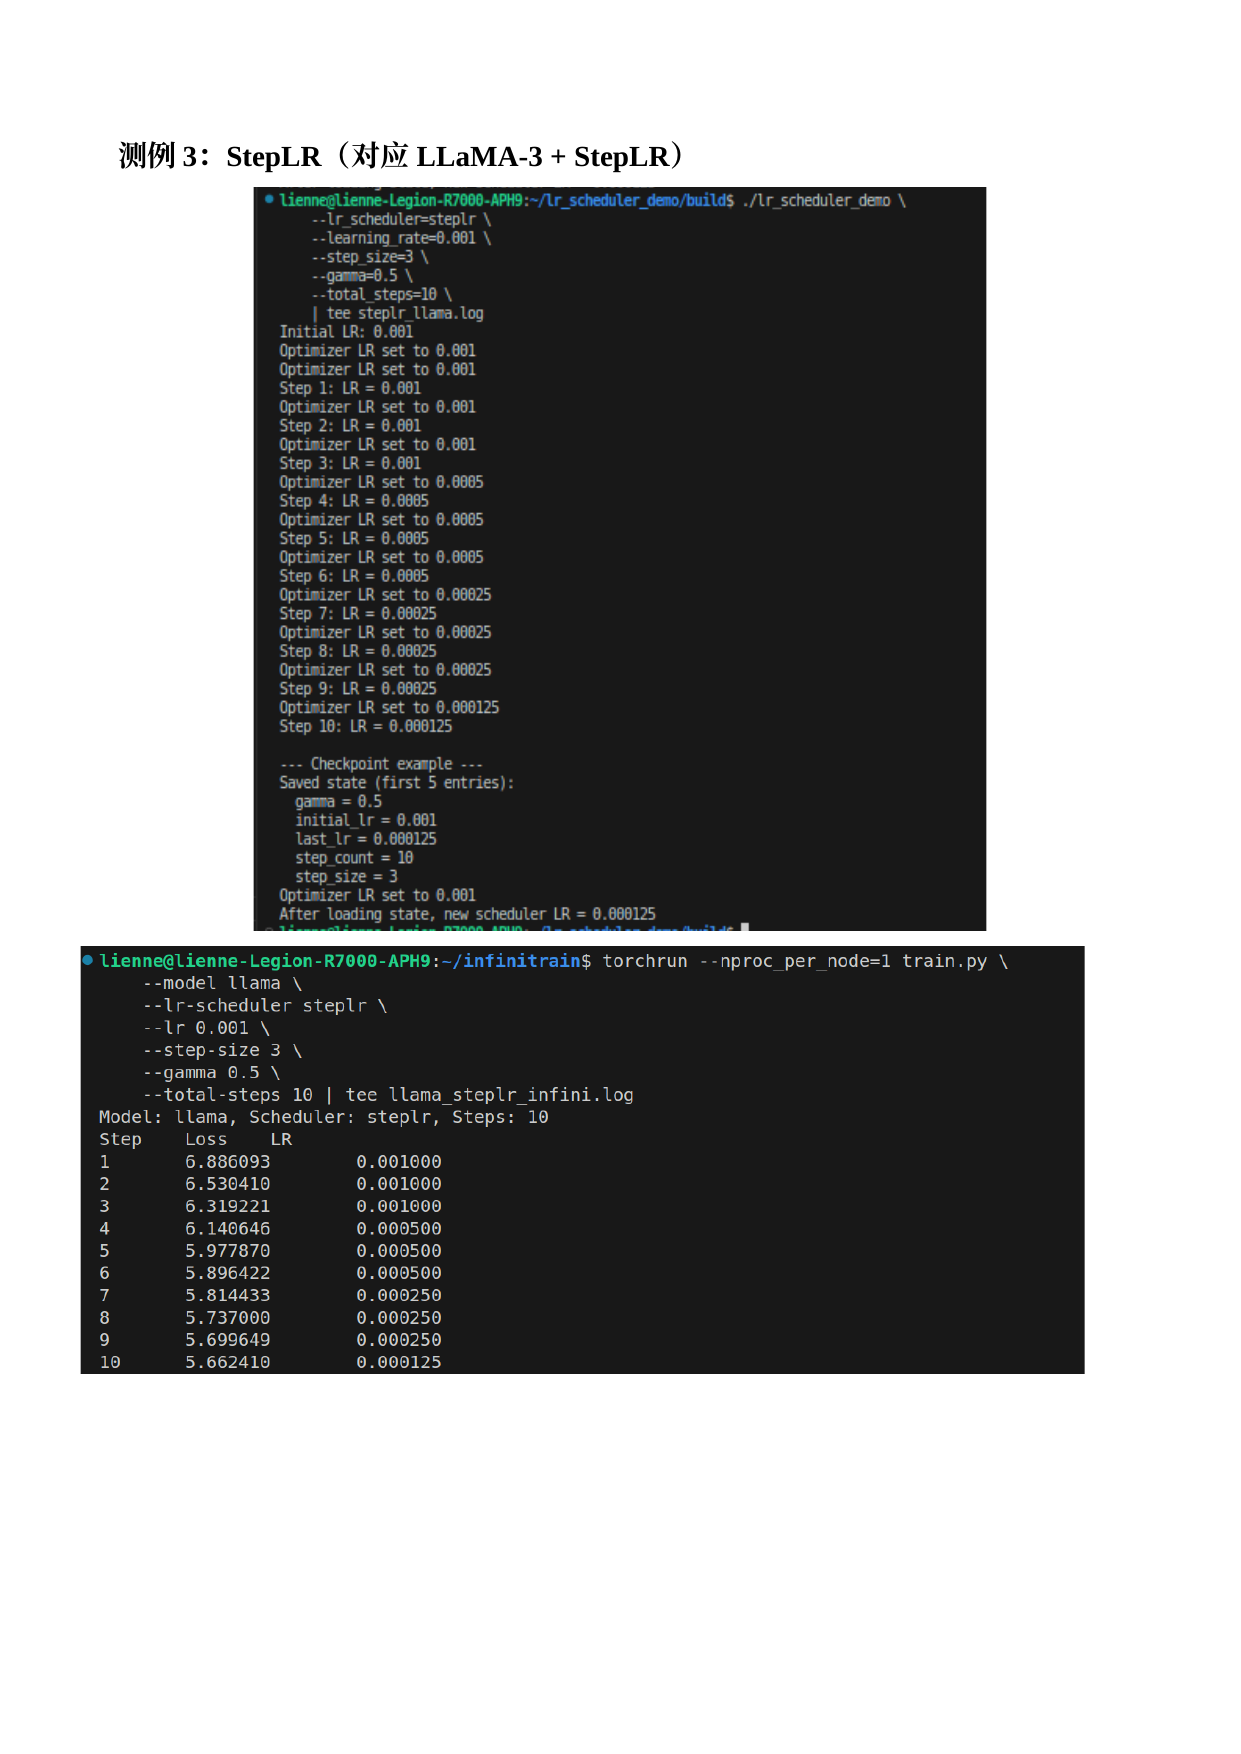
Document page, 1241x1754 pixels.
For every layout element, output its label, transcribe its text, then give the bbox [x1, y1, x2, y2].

subtitle 测例3：StepLR（对应 LLaMA-3 + StepLR） [118, 133, 1122, 174]
picture [253, 187, 987, 931]
picture [80, 946, 1085, 1374]
